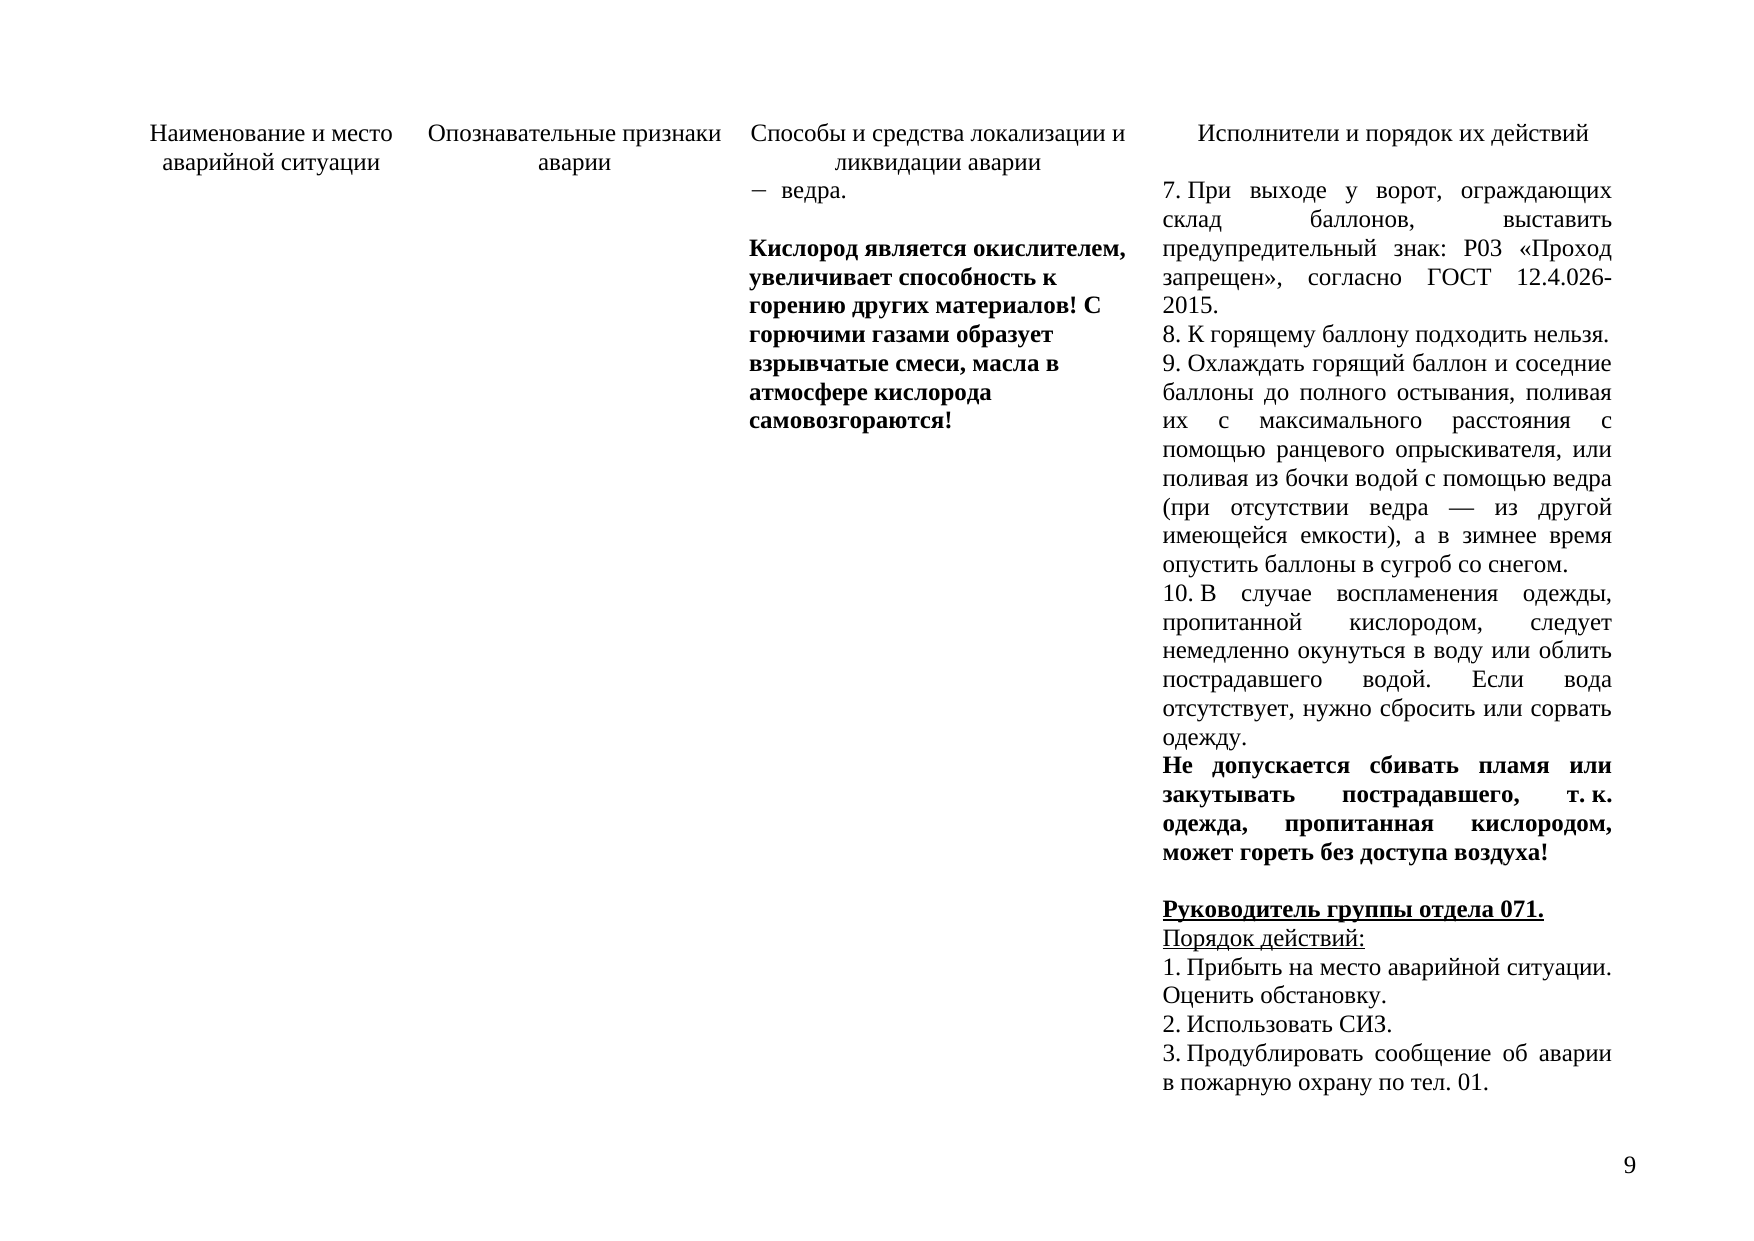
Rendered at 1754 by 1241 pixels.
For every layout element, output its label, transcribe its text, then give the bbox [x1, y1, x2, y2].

table_cell [118, 176, 424, 1096]
table_header Способы и средства локализации и ликвидации аварии [725, 118, 1150, 176]
table_header Наименование и место аварийной ситуации [118, 118, 424, 176]
table_cell Транспортировщики, техник по хранению. Порядок действий: Использовать СИЗ. Немедленно удалить всех посторонних лиц с места аварии. Подать звуковой сигнал тревоги с помощью ручной сирены. Немедленно сообщить в пожарную часть по тел. 01 об аварии. Сообщить руководителю группы по тел. 9-18-51, ОД ООРМ по тел. 9-19-53,9-52-60, 9-52-47, персоналу отдела 071 и окружающему персоналу. При необходимости принять меры по оказанию первой помощи раненым и пострадавшим и вызвать работников ЦМСЧ-91 ФМБА по тел. 9-92-62. При выходе у ворот, ограждающих склад баллонов, выставить предупредительный знак: Р03 «Проход запрещен», согласно ГОСТ 12.4.026-2015. К горящему баллону подходить нельзя. Охлаждать горящий баллон и соседние баллоны до полного остывания, поливая их с максимального расстояния с помощью ранцевого опрыскивателя, или поливая из бочки водой с помощью ведра (при отсутствии ведра — из другой имеющейся емкости), а в зимнее время опустить баллоны в сугроб со снегом. В случае воспламенения одежды, пропитанной кислородом, следует немедленно окунуться в воду или облить пострадавшего водой. Если вода отсутствует, нужно сбросить или сорвать одежду. Не допускается сбивать пламя или закутывать пострадавшего, т. к. одежда, пропитанная кислородом, может гореть без доступа воздуха! Руководитель группы отдела 071. Порядок действий: Прибыть на место аварийной ситуации. Оценить обстановку. Использовать СИЗ. Продублировать сообщение об аварии в пожарную охрану по тел. 01. Сообщить об аварии начальнику отдела 071 по тел. 9-52-17, ОД ООРМ по тел. 9-19-53, 9-52-60, 9-52-47. Удалить производственный персонал из зоны аварии, при наличии пострадавших продублировать вызов скорой помощи по тел. 9-92-62. Организовать оказание первой помощи пострадавшим, эвакуировать пострадавших. Руководить ликвидацией аварии до прибытия ответственного руководителя работ. ОД ООРМ. Порядок действий: Оповестить аварийные службы и руководство комбината согласно списка. Начальник отдела 071 (ответственный руководитель работ). Порядок действий: Прибыть на место аварии, оценить обстановку. Использовать СИЗ. Принять на себя руководство ликвидацией аварии. Организовать и проконтролировать: оповещение ОД ООРМ; оцепление опасной зоны; оповещение близлежащих цехов; эвакуацию производственного персонала из опасной зоны; оказание первой помощи пострадавшим; Продублировать вызов ФПС, при необходимости вызвать НАСО. Направить прибывшие ФПС, НАСО к месту аварии. Продублировать вызов работников ЦМСЧ-91 ФМБА (при необходимости). Информировать ОД ООРМ и вышестоящее руководство о ходе работ по ликвидации последствий аварии. Организовать проведение утилизации продуктов аварии и проведение дегазационных мероприятий. ФГКУ СУ ФПС №6 МЧС России. Порядок действий: Прибыть на место аварии. В соответствии с действующими в пожарной части руководящими документами и инструкциями, с учетом конкретной обстановки на месте: руководить работами по тушению пожара. Держать постоянную связь с ответственным руководителем. Обеспечивать взаимодействие координацию действий с аварийно-спасательными формированиями. НАСО (при необходимости). Порядок действий: Прибыть на место аварии и развернуться. Принимать участие в поиске пострадавших, сообщать информацию ответственному руководителю. Принимать участие в ликвидации аварии в установленном порядке. Работники ФГУЗ ЦМСЧ-91 ФМБА осси (при необходимости). Порядок действий: Прибыть на место аварии. Оказать первую помощь пострадавшим. При необходимости доставить пострадавших в мед. учреждение. [1150, 176, 1636, 1096]
table_header Опознавательные признаки аварии [424, 118, 725, 176]
table_cell прекращение работы; средства связи и оповещения; использование средств индивидуальной защиты; силы и средства НАСО (при необходимости); силы и средства ФГКУ СУ ФПС №6 МЧС России; предупредительные знаки; сирена ручная типа РС-100; погрузочно-разгрузочные работы производит только обученный и аттестованный персонал; бочки с водой для охлаждения баллонов (рядом с местом проведения погрузочно-разгрузочных работ); ранцевый опрыскиватель; ведра. Кислород является окислителем, увеличивает способность к горению других материалов! С горючими газами образует взрывчатые смеси, масла в атмосфере кислорода самовозгораются! [725, 176, 1150, 1096]
table_cell [424, 176, 725, 1096]
table_header Исполнители и порядок их действий [1150, 118, 1636, 176]
